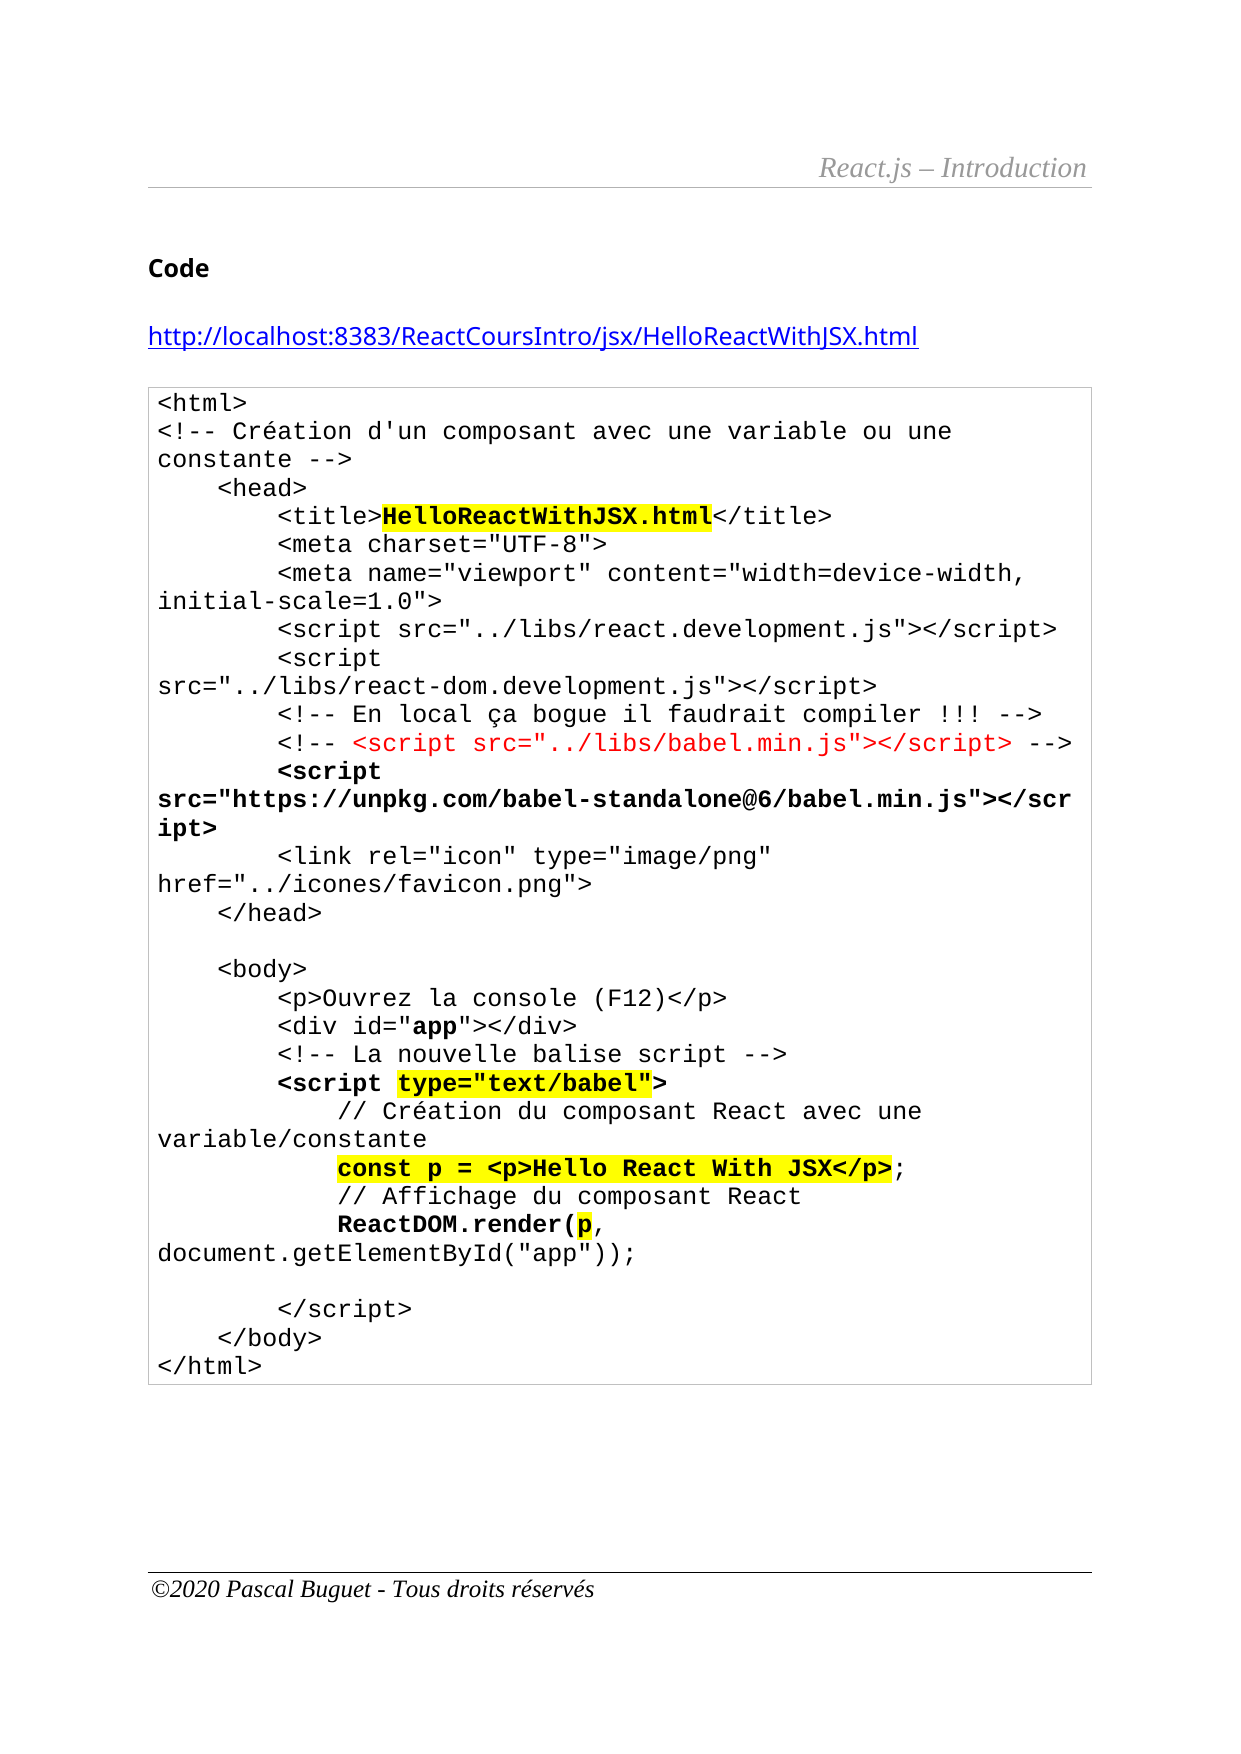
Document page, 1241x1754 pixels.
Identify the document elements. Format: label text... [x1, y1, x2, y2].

text http://localhost:8383/ReactCoursIntro/jsx/HelloReactWithJSX.html [148, 319, 1092, 353]
text Code [148, 251, 1092, 285]
text <script src="../libs/react-dom.development.js"></script> [149, 642, 1091, 699]
text <head> [149, 472, 1091, 500]
text </head> [149, 897, 1091, 928]
text <meta charset="UTF-8"> [149, 529, 1091, 557]
text <body> [149, 954, 1091, 982]
text const p = <p>Hello React With JSX</p>; [149, 1152, 1091, 1180]
text <script src="https://unpkg.com/babel-standalone@6/babel.min.js"></script> [149, 755, 1091, 840]
text <title>HelloReactWithJSX.html</title> [149, 500, 1091, 529]
text <div id="app"></div> [149, 1010, 1091, 1039]
text <!-- Création d'un composant avec une variable ou une constante --> [149, 415, 1091, 472]
text </body> [149, 1322, 1091, 1350]
text <!-- <script src="../libs/babel.min.js"></script> --> [149, 727, 1091, 755]
text <html> [149, 388, 1091, 415]
text </html> [149, 1350, 1091, 1384]
text // Création du composant React avec une variable/constante [149, 1095, 1091, 1152]
text ReactDOM.render(p, document.getElementById("app")); [149, 1209, 1091, 1268]
text <!-- En local ça bogue il faudrait compiler !!! --> [149, 699, 1091, 727]
text <script src="../libs/react.development.js"></script> [149, 614, 1091, 642]
text // Affichage du composant React [149, 1180, 1091, 1209]
text </script> [149, 1294, 1091, 1322]
text <link rel="icon" type="image/png" href="../icones/favicon.png"> [149, 840, 1091, 897]
text <script type="text/babel"> [149, 1067, 1091, 1095]
text <p>Ouvrez la console (F12)</p> [149, 982, 1091, 1010]
text <meta name="viewport" content="width=device-width, initial-scale=1.0"> [149, 557, 1091, 614]
text <!-- La nouvelle balise script --> [149, 1039, 1091, 1067]
